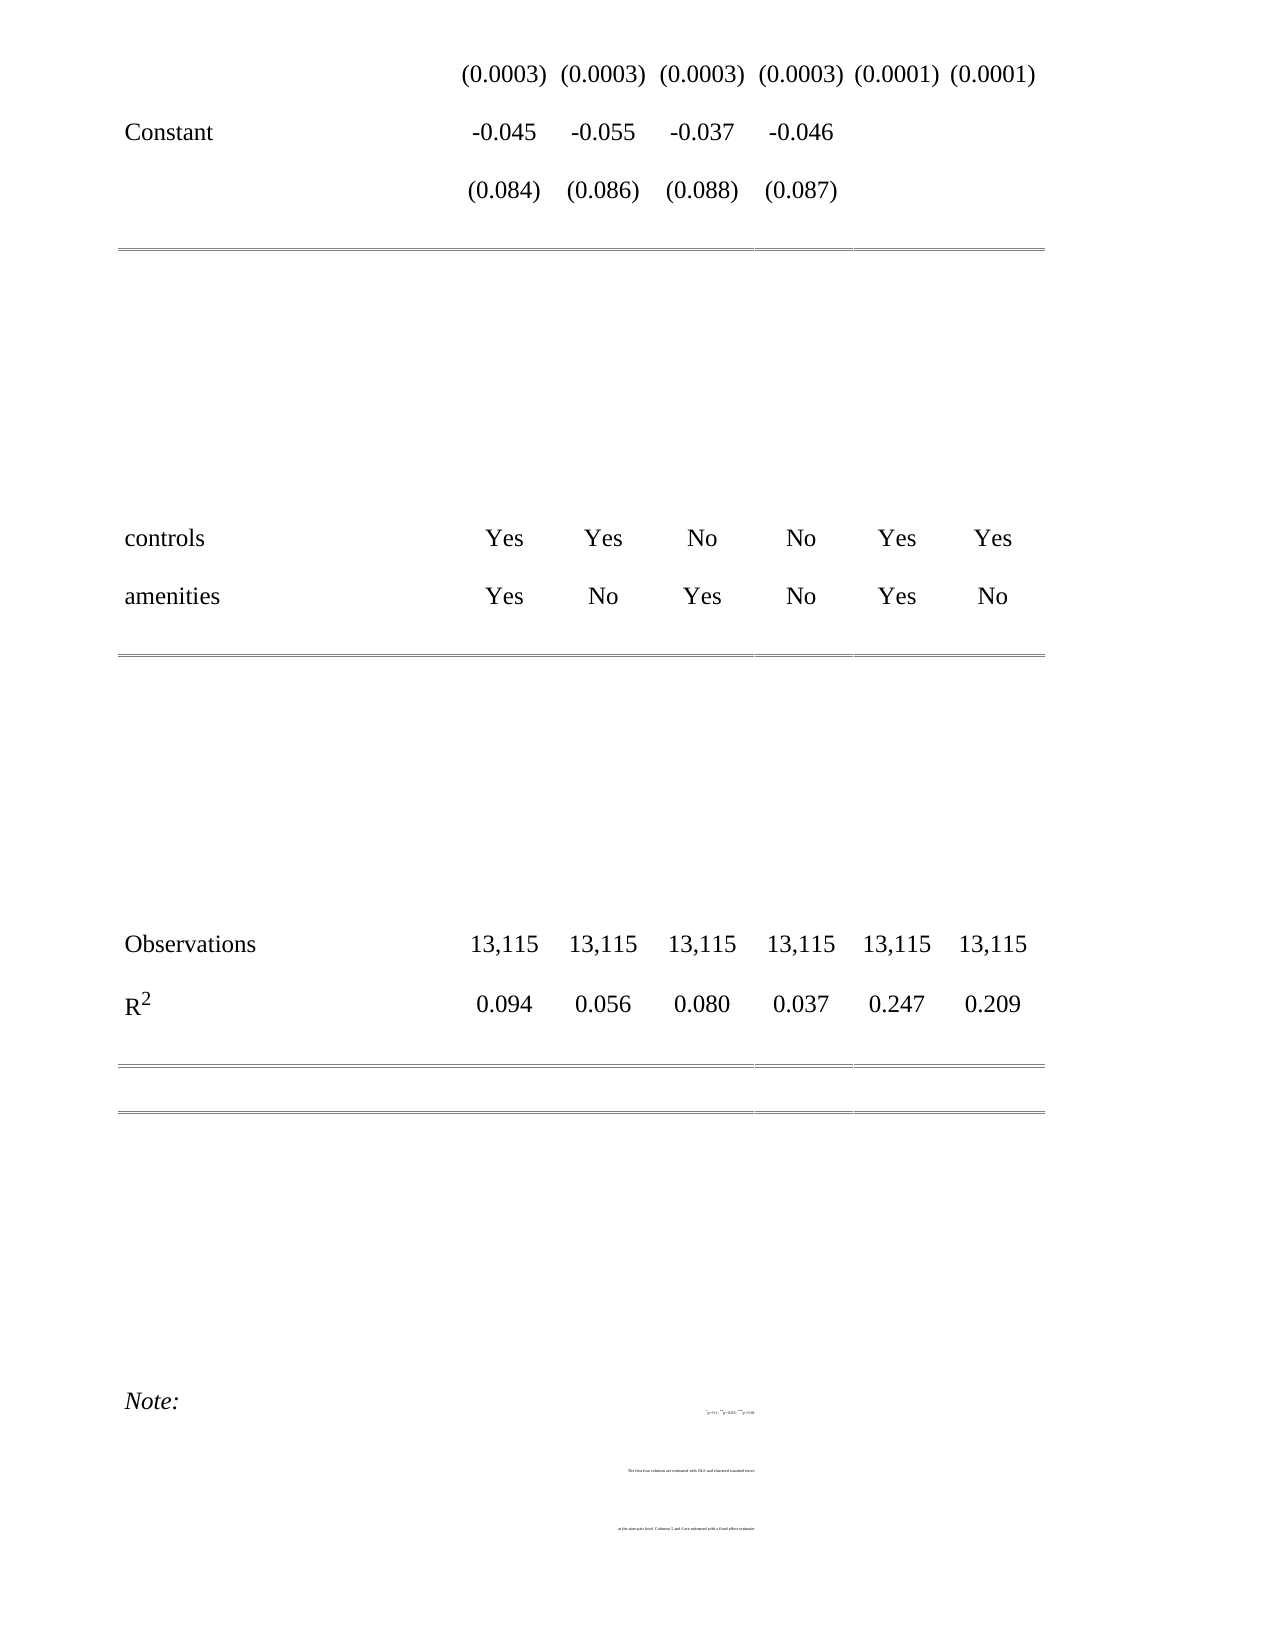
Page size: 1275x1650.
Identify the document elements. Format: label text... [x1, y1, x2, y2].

table_cell 13,115 [946, 929, 1045, 987]
table_cell [458, 1114, 557, 1142]
table_cell [118, 657, 458, 686]
table_cell [458, 657, 557, 686]
table_cell at the state-pair level. Columns 5 and 6 are estimated with a fixed effect estimator [458, 1502, 754, 1560]
table_cell (0.087) [755, 176, 853, 234]
table_cell [118, 1096, 458, 1111]
table_cell [118, 640, 458, 654]
table_cell [854, 176, 946, 234]
table_cell [118, 1444, 458, 1502]
table_cell [755, 1386, 1045, 1444]
table_cell [458, 280, 1045, 338]
table_cell [755, 1114, 853, 1142]
table_cell [458, 1096, 557, 1111]
table_cell [118, 802, 1045, 836]
table_cell [755, 1502, 1045, 1560]
table_cell [118, 836, 458, 871]
table_cell [118, 176, 458, 234]
table_cell [458, 1050, 557, 1064]
table_cell [854, 640, 946, 654]
table_cell [946, 176, 1045, 234]
table_cell [656, 234, 754, 248]
table_cell amenities [118, 581, 458, 639]
table_cell [557, 1068, 656, 1096]
table_cell Yes [458, 581, 557, 639]
table_cell [458, 686, 1045, 744]
table_cell [656, 1114, 754, 1142]
table_cell [118, 744, 458, 802]
table_cell [458, 431, 1045, 465]
table_cell [755, 251, 853, 280]
table_cell [946, 1114, 1045, 1142]
table_cell -0.037 [656, 117, 754, 176]
table_cell Note: [118, 1386, 458, 1444]
table_cell No [755, 523, 853, 581]
table_cell [458, 744, 1045, 802]
table_cell 13,115 [854, 929, 946, 987]
table_cell [755, 1096, 853, 1111]
table_cell Yes [946, 523, 1045, 581]
table_cell *p<0.1; **p<0.05; ***p<0.01 [458, 1386, 754, 1444]
table_cell Constant [118, 117, 458, 176]
table_cell [458, 1201, 1045, 1259]
table_cell [656, 251, 754, 280]
table_cell controls [118, 523, 458, 581]
table_cell Yes [458, 523, 557, 581]
table_cell 0.056 [557, 987, 656, 1050]
table_cell [118, 251, 458, 280]
table_cell [946, 234, 1045, 248]
table_cell [458, 1293, 1045, 1327]
table_cell [458, 234, 557, 248]
table_cell (0.086) [557, 176, 656, 234]
table_cell [118, 465, 458, 523]
table_cell -0.046 [755, 117, 853, 176]
table_cell [458, 836, 1045, 871]
table_cell Observations [118, 929, 458, 987]
table_cell 0.247 [854, 987, 946, 1050]
table_cell (0.0003) [557, 59, 656, 117]
table_cell [118, 234, 458, 248]
table_cell [946, 117, 1045, 176]
table_cell [118, 1201, 458, 1259]
table_cell [458, 1328, 1045, 1386]
table_cell No [656, 523, 754, 581]
table_cell [458, 640, 557, 654]
table_cell (0.0001) [946, 59, 1045, 117]
table_cell [557, 1050, 656, 1064]
table_cell [755, 1050, 853, 1064]
table_cell [946, 251, 1045, 280]
table_cell [118, 338, 458, 396]
table_cell 13,115 [458, 929, 557, 987]
table_cell No [755, 581, 853, 639]
table_cell 0.080 [656, 987, 754, 1050]
table_cell [557, 234, 656, 248]
table_cell [656, 1068, 754, 1096]
table_cell (0.088) [656, 176, 754, 234]
table_cell [755, 640, 853, 654]
table_cell [557, 1114, 656, 1142]
table_cell [118, 1068, 458, 1096]
table_cell [946, 1068, 1045, 1096]
table_cell -0.045 [458, 117, 557, 176]
table_cell [656, 1096, 754, 1111]
table_cell [656, 1050, 754, 1064]
table_cell [118, 1114, 458, 1142]
table_cell [755, 234, 853, 248]
table_cell [458, 251, 557, 280]
table_cell [854, 234, 946, 248]
table_cell [458, 465, 1045, 523]
table_cell [118, 1143, 458, 1201]
table_cell Yes [854, 581, 946, 639]
table_cell (0.0003) [755, 59, 853, 117]
table_cell [118, 1050, 458, 1064]
table_cell Yes [557, 523, 656, 581]
table_cell [854, 1096, 946, 1111]
table_cell [118, 59, 458, 117]
table_cell 13,115 [557, 929, 656, 987]
table_cell [854, 251, 946, 280]
table_cell [854, 657, 946, 686]
table_cell [854, 1050, 946, 1064]
table_cell Yes [656, 581, 754, 639]
table_cell R2 [118, 987, 458, 1050]
table_cell 13,115 [755, 929, 853, 987]
table_cell [946, 640, 1045, 654]
table_cell (0.084) [458, 176, 557, 234]
table_cell [118, 871, 458, 929]
table_cell Yes [854, 523, 946, 581]
table_cell [458, 871, 1045, 929]
table_cell [755, 1444, 1045, 1502]
table_cell No [557, 581, 656, 639]
table_cell [854, 1068, 946, 1096]
table_cell 0.209 [946, 987, 1045, 1050]
table_cell [118, 396, 1045, 431]
table_cell [557, 640, 656, 654]
table_cell [118, 1328, 458, 1386]
table_cell [656, 657, 754, 686]
table_cell 13,115 [656, 929, 754, 987]
table_cell [946, 1096, 1045, 1111]
table_cell [755, 1068, 853, 1096]
table_cell [458, 1143, 1045, 1201]
table_cell No [946, 581, 1045, 639]
table_cell [946, 1050, 1045, 1064]
table_cell (0.0003) [656, 59, 754, 117]
table_cell (0.0001) [854, 59, 946, 117]
table_cell (0.0003) [458, 59, 557, 117]
table_cell -0.055 [557, 117, 656, 176]
table_cell [854, 1114, 946, 1142]
table_cell [118, 1293, 458, 1327]
table_cell [118, 1259, 1045, 1293]
table_cell [656, 640, 754, 654]
table_cell [755, 657, 853, 686]
table_cell [118, 431, 458, 465]
table_cell [557, 657, 656, 686]
table_cell [118, 1502, 458, 1560]
table_cell 0.037 [755, 987, 853, 1050]
table_cell [458, 338, 1045, 396]
table_cell [557, 251, 656, 280]
table_cell [458, 1068, 557, 1096]
table_cell [557, 1096, 656, 1111]
table_cell [946, 657, 1045, 686]
table_cell [118, 280, 458, 338]
table_cell The first four columns are estimated with OLS and clustered standard errors [458, 1444, 754, 1502]
table_cell [854, 117, 946, 176]
table_cell [118, 686, 458, 744]
table_cell 0.094 [458, 987, 557, 1050]
